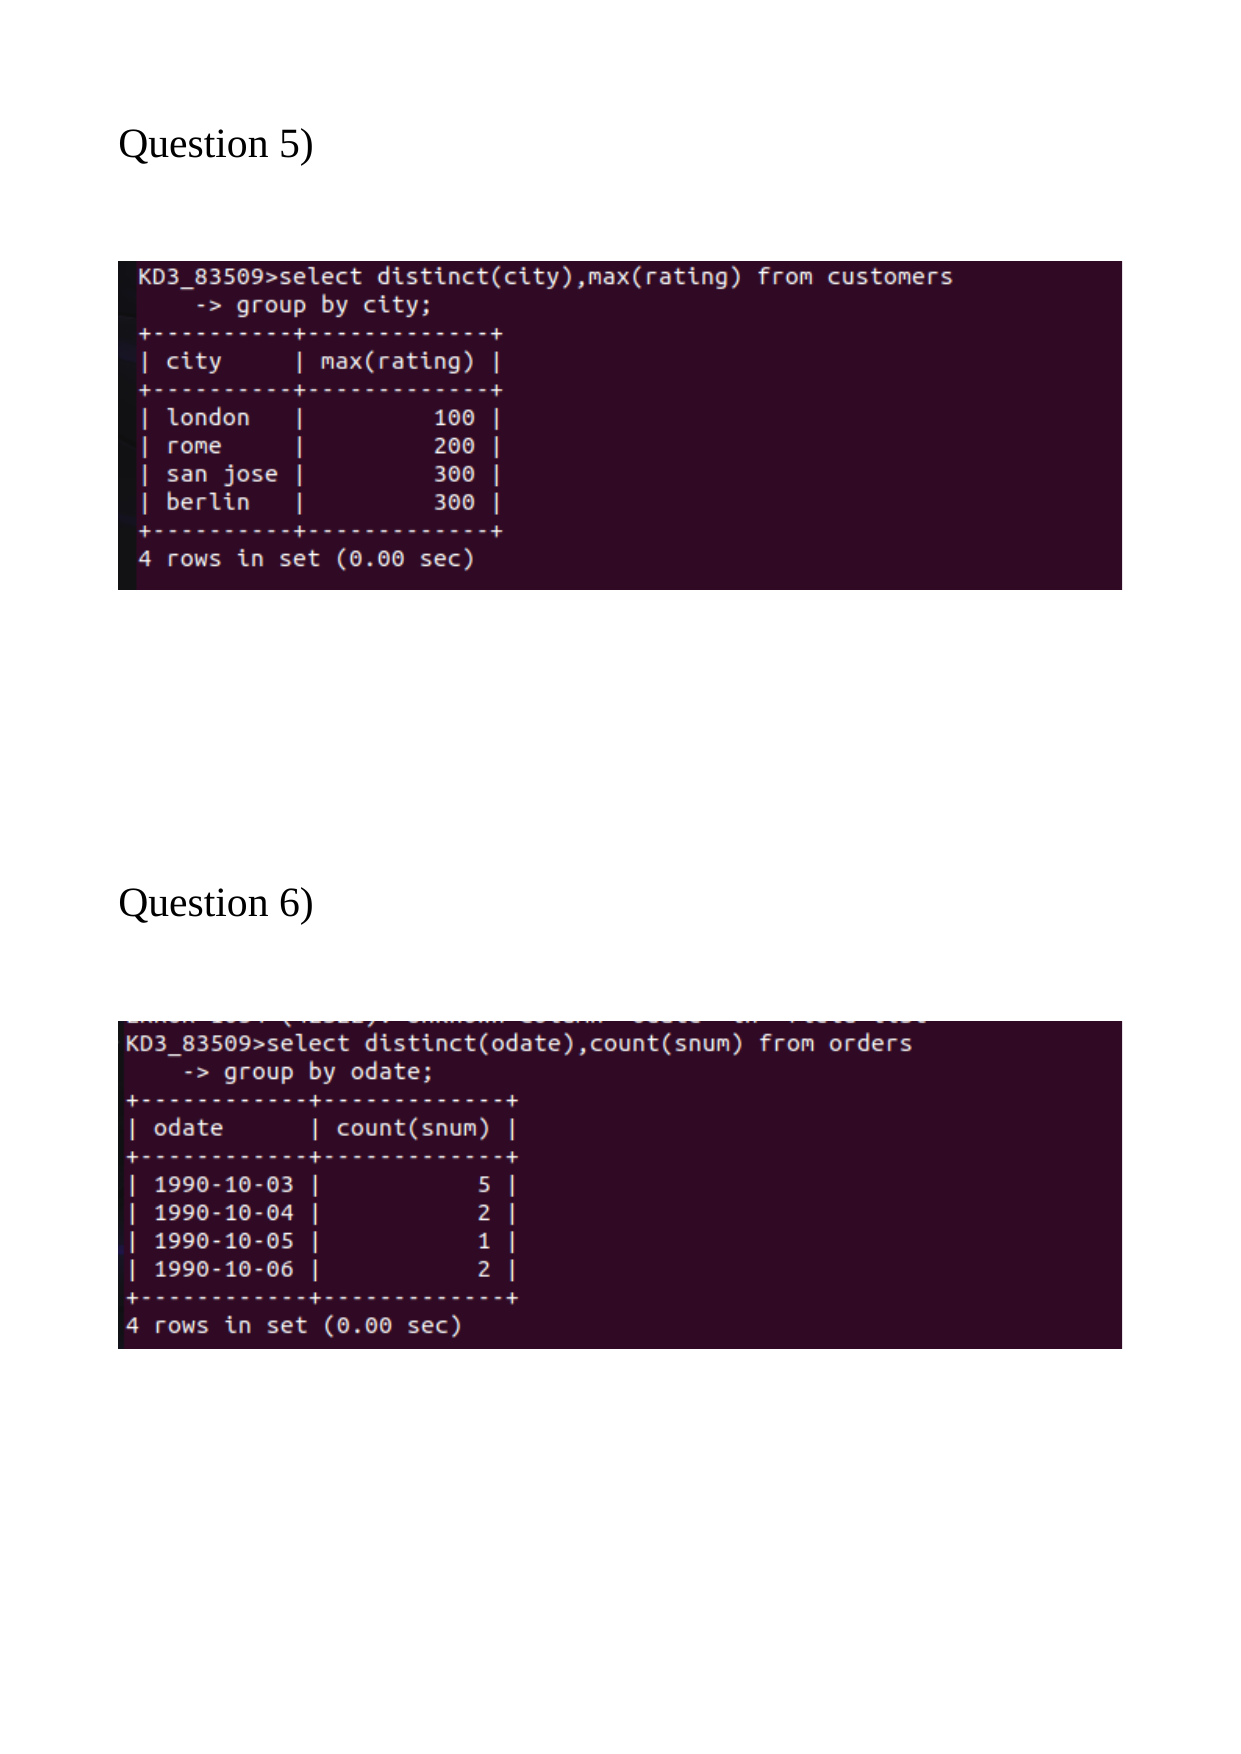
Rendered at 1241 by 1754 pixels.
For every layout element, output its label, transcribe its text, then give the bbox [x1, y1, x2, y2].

text Question 5) [118, 118, 1122, 166]
picture [118, 261, 1123, 590]
text Question 6) [118, 877, 1122, 925]
picture [118, 1021, 1123, 1349]
